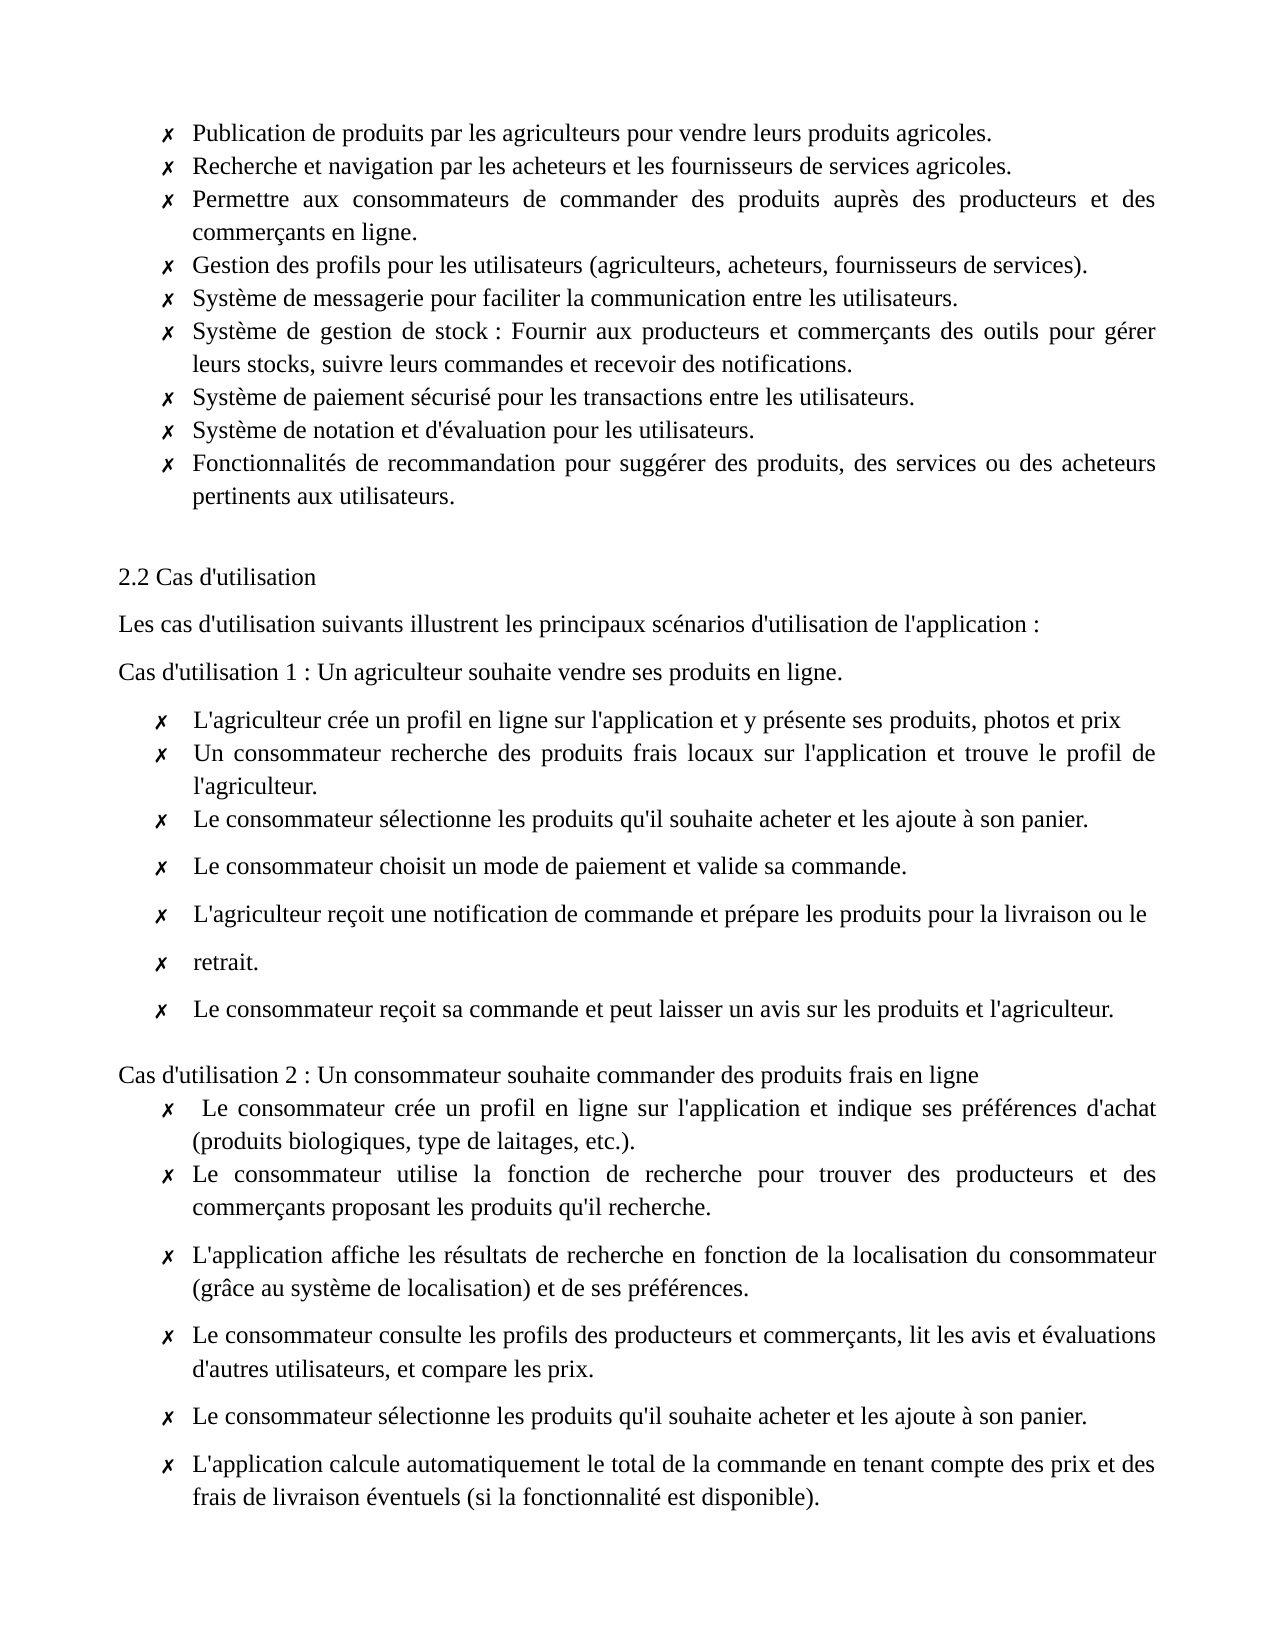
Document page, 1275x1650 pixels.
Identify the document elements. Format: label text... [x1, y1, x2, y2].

list Fonctionnalités de recommandation pour suggérer des produits, des services ou des acheteurs pertinents aux utilisateurs. [162, 448, 1157, 510]
list Système de messagerie pour faciliter la communication entre les utilisateurs. [162, 283, 1157, 312]
list Système de gestion de stock : Fournir aux producteurs et commerçants des outils pour gérer leurs stocks, suivre leurs commandes et recevoir des notifications. [162, 316, 1157, 378]
list Gestion des profils pour les utilisateurs (agriculteurs, acheteurs, fournisseurs de services). [162, 250, 1157, 279]
list retrait. [156, 947, 1157, 975]
list Le consommateur reçoit sa commande et peut laisser un avis sur les produits et l'agriculteur. [156, 994, 1157, 1023]
text 2.2 Cas d'utilisation [118, 562, 1157, 591]
list L'agriculteur reçoit une notification de commande et prépare les produits pour la livraison ou le [156, 899, 1157, 928]
list L'application calcule automatiquement le total de la commande en tenant compte des prix et des frais de livraison éventuels (si la fonctionnalité est disponible). [162, 1449, 1157, 1511]
text Cas d'utilisation 2 : Un consommateur souhaite commander des produits frais en ligne [118, 1060, 1157, 1089]
list Le consommateur consulte les profils des producteurs et commerçants, lit les avis et évaluations d'autres utilisateurs, et compare les prix. [162, 1321, 1157, 1382]
list Un consommateur recherche des produits frais locaux sur l'application et trouve le profil de l'agriculteur. [156, 738, 1157, 799]
list Publication de produits par les agriculteurs pour vendre leurs produits agricoles. [162, 118, 1157, 147]
text Cas d'utilisation 1 : Un agriculteur souhaite vendre ses produits en ligne. [118, 657, 1157, 686]
text Les cas d'utilisation suivants illustrent les principaux scénarios d'utilisation de l'application : [118, 609, 1157, 638]
list Système de notation et d'évaluation pour les utilisateurs. [162, 415, 1157, 444]
list Le consommateur utilise la fonction de recherche pour trouver des producteurs et des commerçants proposant les produits qu'il recherche. [162, 1159, 1157, 1221]
list Le consommateur choisit un mode de paiement et valide sa commande. [156, 851, 1157, 880]
list Permettre aux consommateurs de commander des produits auprès des producteurs et des commerçants en ligne. [162, 184, 1157, 246]
list Le consommateur sélectionne les produits qu'il souhaite acheter et les ajoute à son panier. [156, 804, 1157, 833]
list L'agriculteur crée un profil en ligne sur l'application et y présente ses produits, photos et prix [156, 705, 1157, 733]
list Le consommateur crée un profil en ligne sur l'application et indique ses préférences d'achat (produits biologiques, type de laitages, etc.). [162, 1093, 1157, 1155]
list Le consommateur sélectionne les produits qu'il souhaite acheter et les ajoute à son panier. [162, 1401, 1157, 1430]
list L'application affiche les résultats de recherche en fonction de la localisation du consommateur (grâce au système de localisation) et de ses préférences. [162, 1240, 1157, 1302]
list Système de paiement sécurisé pour les transactions entre les utilisateurs. [162, 382, 1157, 411]
list Recherche et navigation par les acheteurs et les fournisseurs de services agricoles. [162, 151, 1157, 180]
